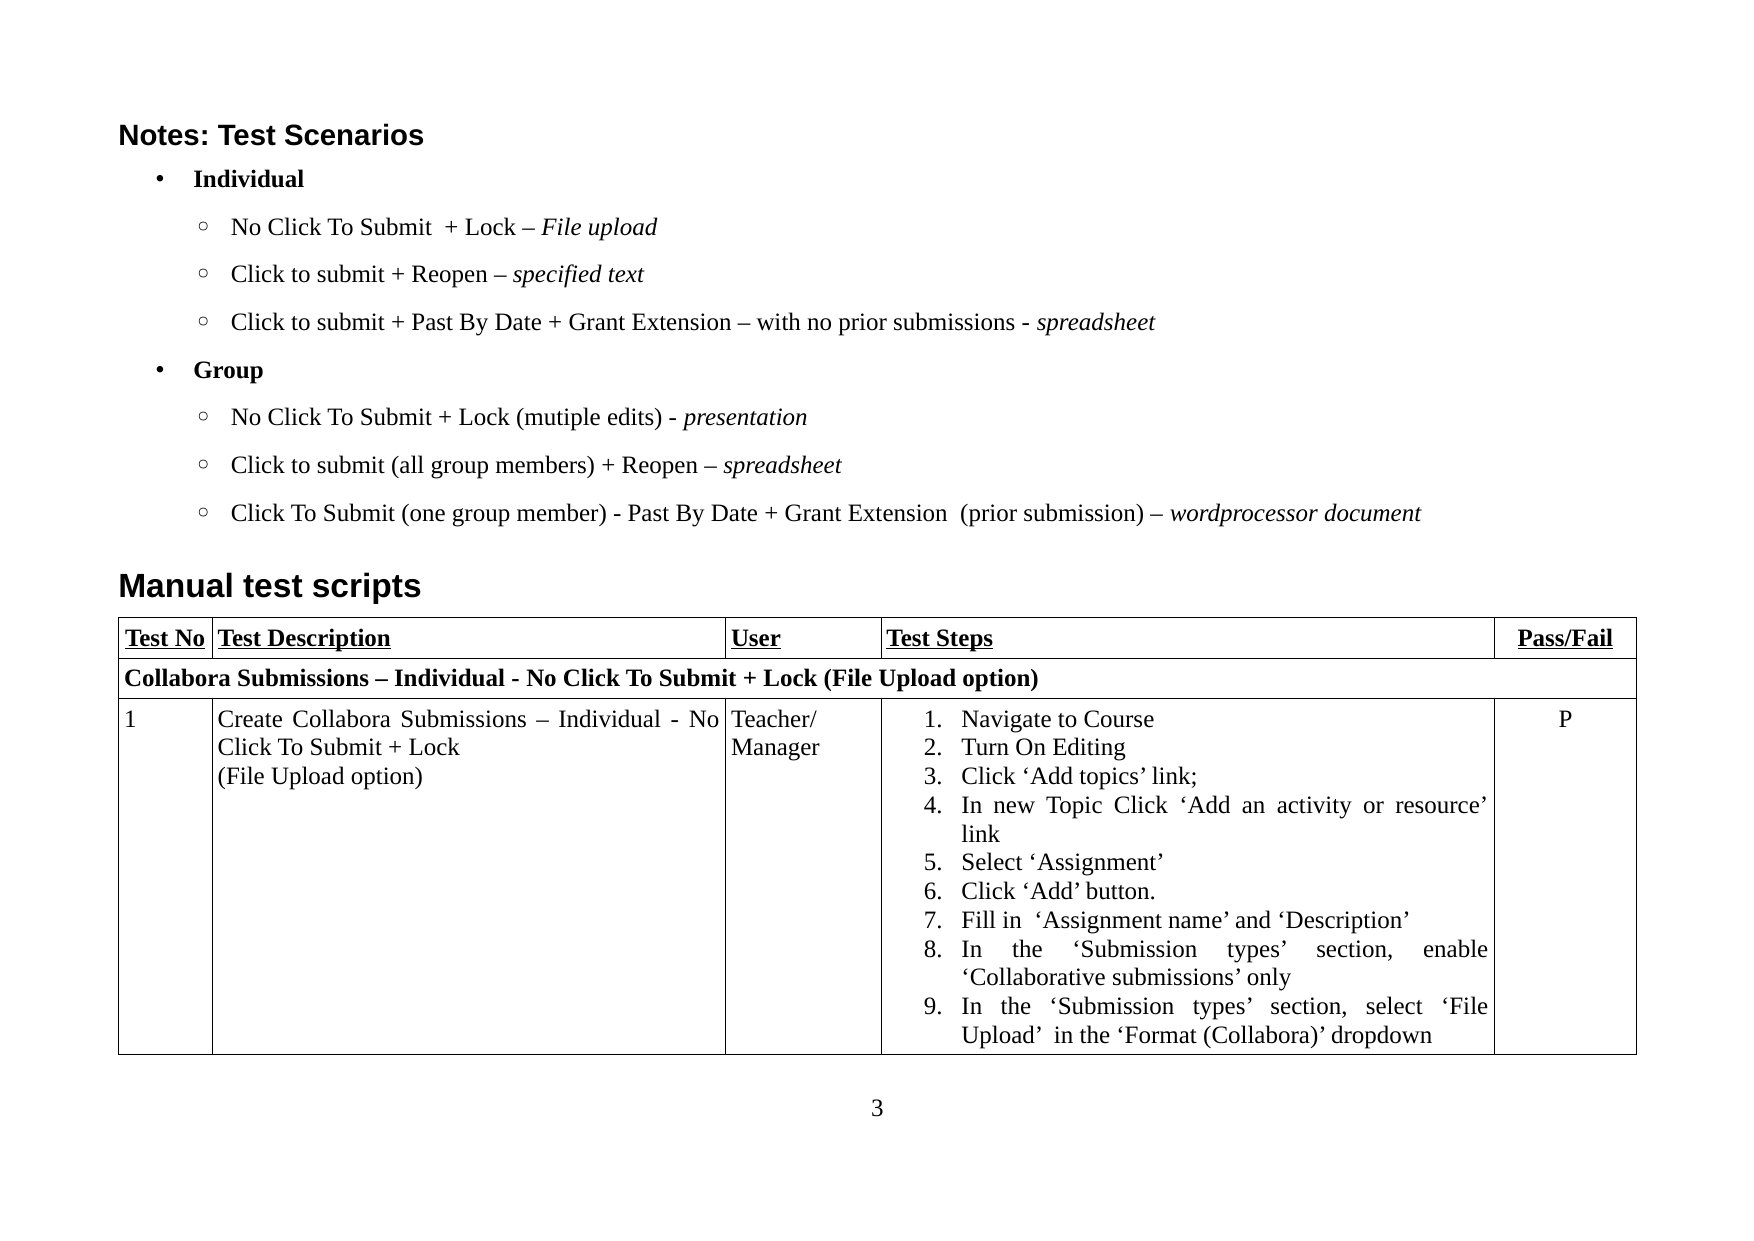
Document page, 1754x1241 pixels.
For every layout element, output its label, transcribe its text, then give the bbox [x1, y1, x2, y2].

list Click to submit (all group members) + Reopen – spreadsheet [193, 450, 1636, 479]
table_header Test Description [213, 618, 725, 657]
list Individual [156, 164, 1636, 193]
list Click To Submit (one group member) - Past By Date + Grant Extension (prior submission) – wordprocessor document [193, 498, 1636, 526]
table_cell 1 [119, 699, 212, 1054]
table_cell Navigate to Course Turn On Editing Click ‘Add topics’ link; In new Topic Click ‘Add an activity or resource’ link Select ‘Assignment’ Click ‘Add’ button. Fill in ‘Assignment name’ and ‘Description’ In the ‘Submission types’ section, enable ‘Collaborative submissions’ only In the ‘Submission types’ section, select ‘File Upload’ in the ‘Format (Collabora)’ dropdown In the ‘Submission types’ section, upload a file into the the ‘Initial file (Collabora)’ file upload field. Click ‘Save and return to course’ button. New Assignment now in the course. [882, 699, 1494, 1054]
table_cell Create Collabora Submissions – Individual - No Click To Submit + Lock (File Upload option) [213, 699, 725, 1054]
list Group [156, 355, 1636, 383]
table_header Test Steps [882, 618, 1494, 657]
table_header Test No [119, 618, 212, 657]
table_cell P [1495, 699, 1636, 1054]
list No Click To Submit + Lock – File upload [193, 212, 1636, 241]
subtitle Notes: Test Scenarios [118, 118, 1636, 152]
list Click to submit + Reopen – specified text [193, 259, 1636, 288]
table_cell Teacher/Manager [726, 699, 881, 1054]
table_cell Collabora Submissions – Individual - No Click To Submit + Lock (File Upload option) [119, 659, 1636, 698]
subtitle Manual test scripts [118, 566, 1636, 605]
list No Click To Submit + Lock (mutiple edits) - presentation [193, 402, 1636, 431]
table_header User [726, 618, 881, 657]
table_header Pass/Fail [1495, 618, 1636, 657]
list Click to submit + Past By Date + Grant Extension – with no prior submissions - spreadsheet [193, 307, 1636, 336]
